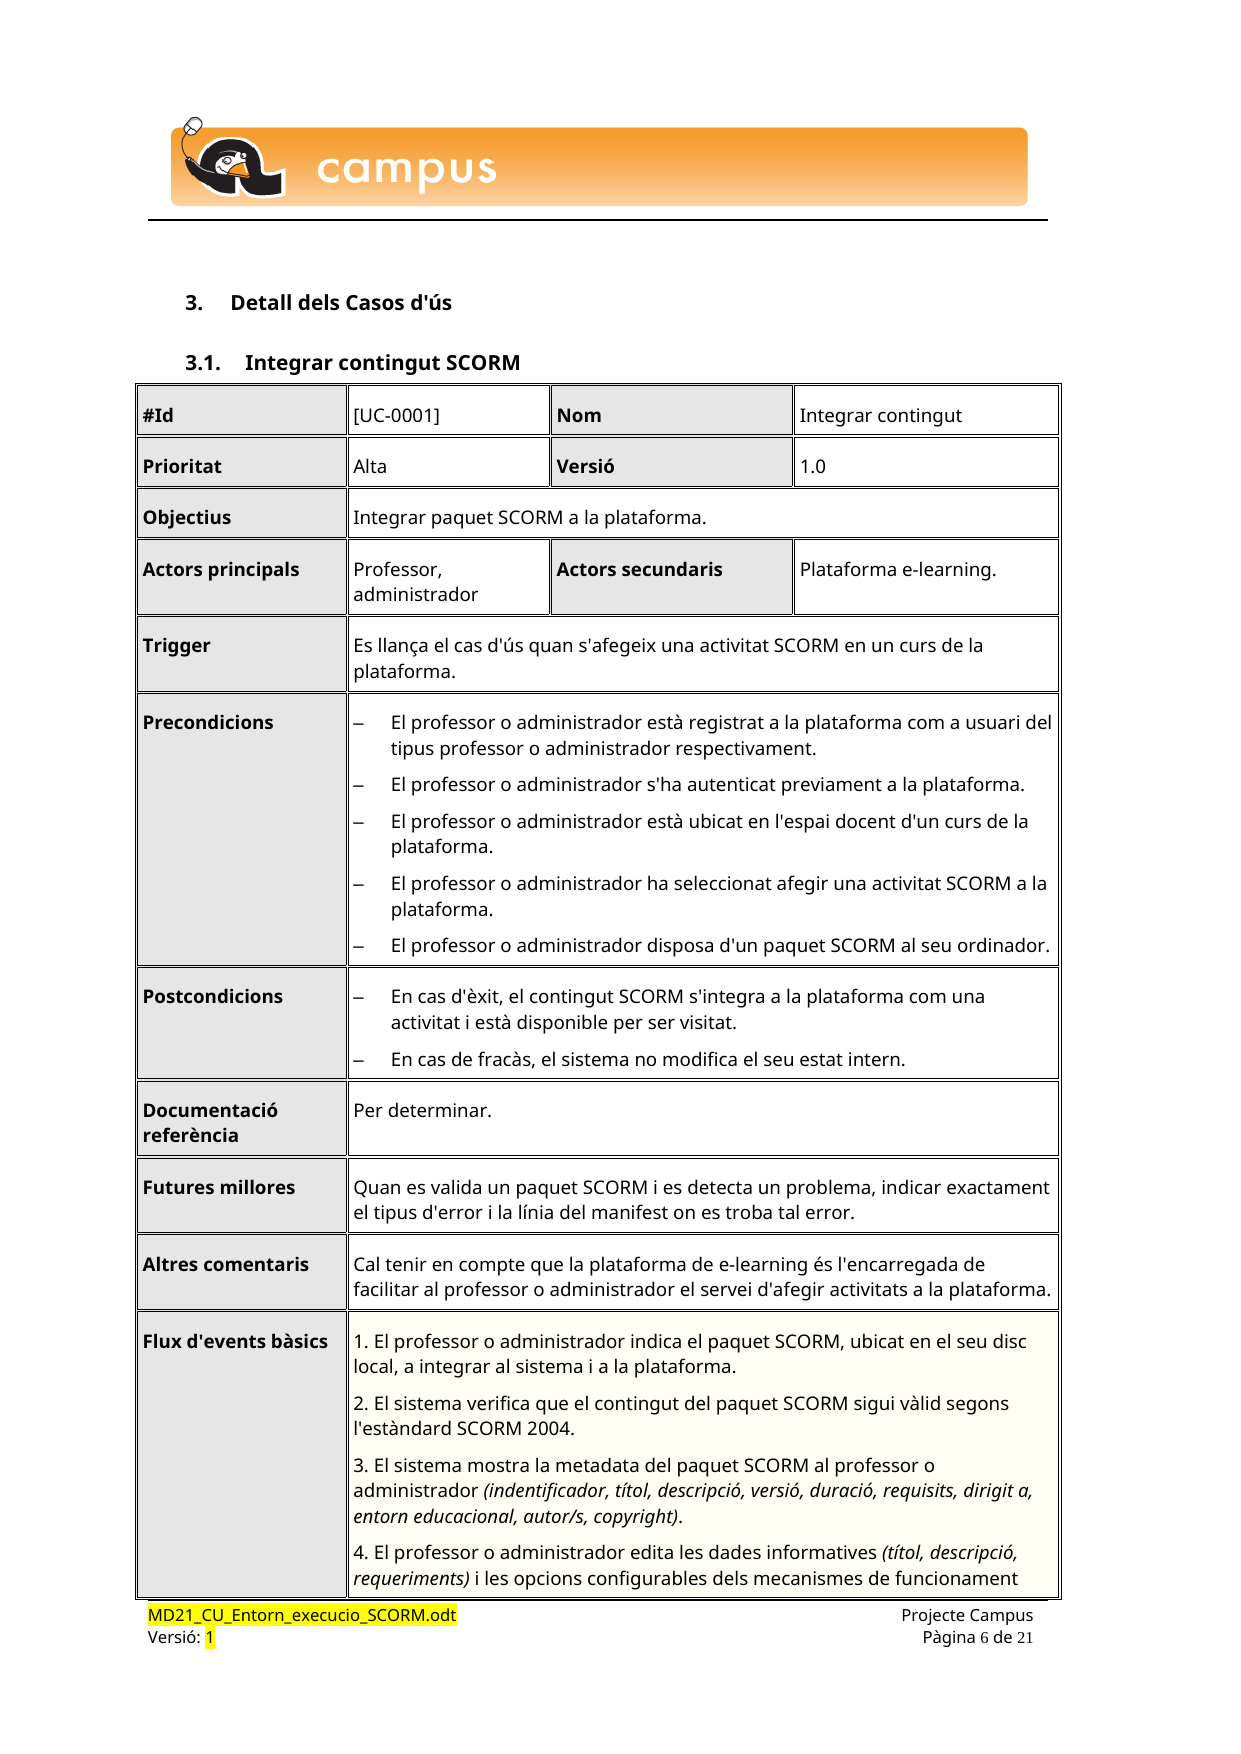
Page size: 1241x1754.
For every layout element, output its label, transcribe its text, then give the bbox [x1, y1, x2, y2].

subtitle Integrar contingut SCORM [185, 348, 1048, 377]
table_cell Plataforma e-learning. [795, 540, 1058, 614]
table_cell El professor o administrador està registrat a la plataforma com a usuari del tipus professor o administrador respectivament. El professor o administrador s'ha autenticat previament a la plataforma. El professor o administrador està ubicat en l'espai docent d'un curs de la plataforma. El professor o administrador ha seleccionat afegir una activitat SCORM a la plataforma. El professor o administrador disposa d'un paquet SCORM al seu ordinador. [349, 694, 1058, 965]
table_cell Documentació referència [138, 1082, 346, 1155]
table_cell Objectius [138, 489, 346, 537]
table_header Nom [552, 386, 792, 434]
table_cell Es llança el cas d'ús quan s'afegeix una activitat SCORM en un curs de la plataforma. [349, 617, 1058, 691]
table_cell Trigger [138, 617, 346, 691]
table_cell Alta [349, 438, 549, 486]
table_cell Postcondicions [138, 968, 346, 1078]
table_cell En cas d'èxit, el contingut SCORM s'integra a la plataforma com una activitat i està disponible per ser visitat. En cas de fracàs, el sistema no modifica el seu estat intern. [349, 968, 1058, 1078]
table_cell Flux d'events bàsics [138, 1312, 346, 1597]
table_cell Professor, administrador [349, 540, 549, 614]
picture [164, 114, 1033, 209]
table_cell Cal tenir en compte que la plataforma de e-learning és l'encarregada de facilitar al professor o administrador el servei d'afegir activitats a la plataforma. [349, 1235, 1058, 1309]
table_cell Futures millores [138, 1159, 346, 1232]
table_cell Integrar paquet SCORM a la plataforma. [349, 489, 1058, 537]
table_header #Id [138, 386, 346, 434]
table_cell Actors principals [138, 540, 346, 614]
table_header Integrar contingut [795, 386, 1058, 434]
subtitle Detall dels Casos d'ús [185, 288, 1048, 317]
table_cell Actors secundaris [552, 540, 792, 614]
table_cell Precondicions [138, 694, 346, 965]
table_cell Quan es valida un paquet SCORM i es detecta un problema, indicar exactament el tipus d'error i la línia del manifest on es troba tal error. [349, 1159, 1058, 1232]
table_header [UC-0001] [349, 386, 549, 434]
table_cell Altres comentaris [138, 1235, 346, 1309]
table_cell 1. El professor o administrador indica el paquet SCORM, ubicat en el seu disc local, a integrar al sistema i a la plataforma. 2. El sistema verifica que el contingut del paquet SCORM sigui vàlid segons l'estàndard SCORM 2004. 3. El sistema mostra la metadata del paquet SCORM al professor o administrador (indentificador, títol, descripció, versió, duració, requisits, dirigit a, entorn educacional, autor/s, copyright). 4. El professor o administrador edita les dades informatives (títol, descripció, requeriments) i les opcions configurables dels mecanismes de funcionament [349, 1312, 1058, 1597]
table_cell Per determinar. [349, 1082, 1058, 1155]
table_cell 1.0 [795, 438, 1058, 486]
table_cell Versió [552, 438, 792, 486]
table_cell Prioritat [138, 438, 346, 486]
